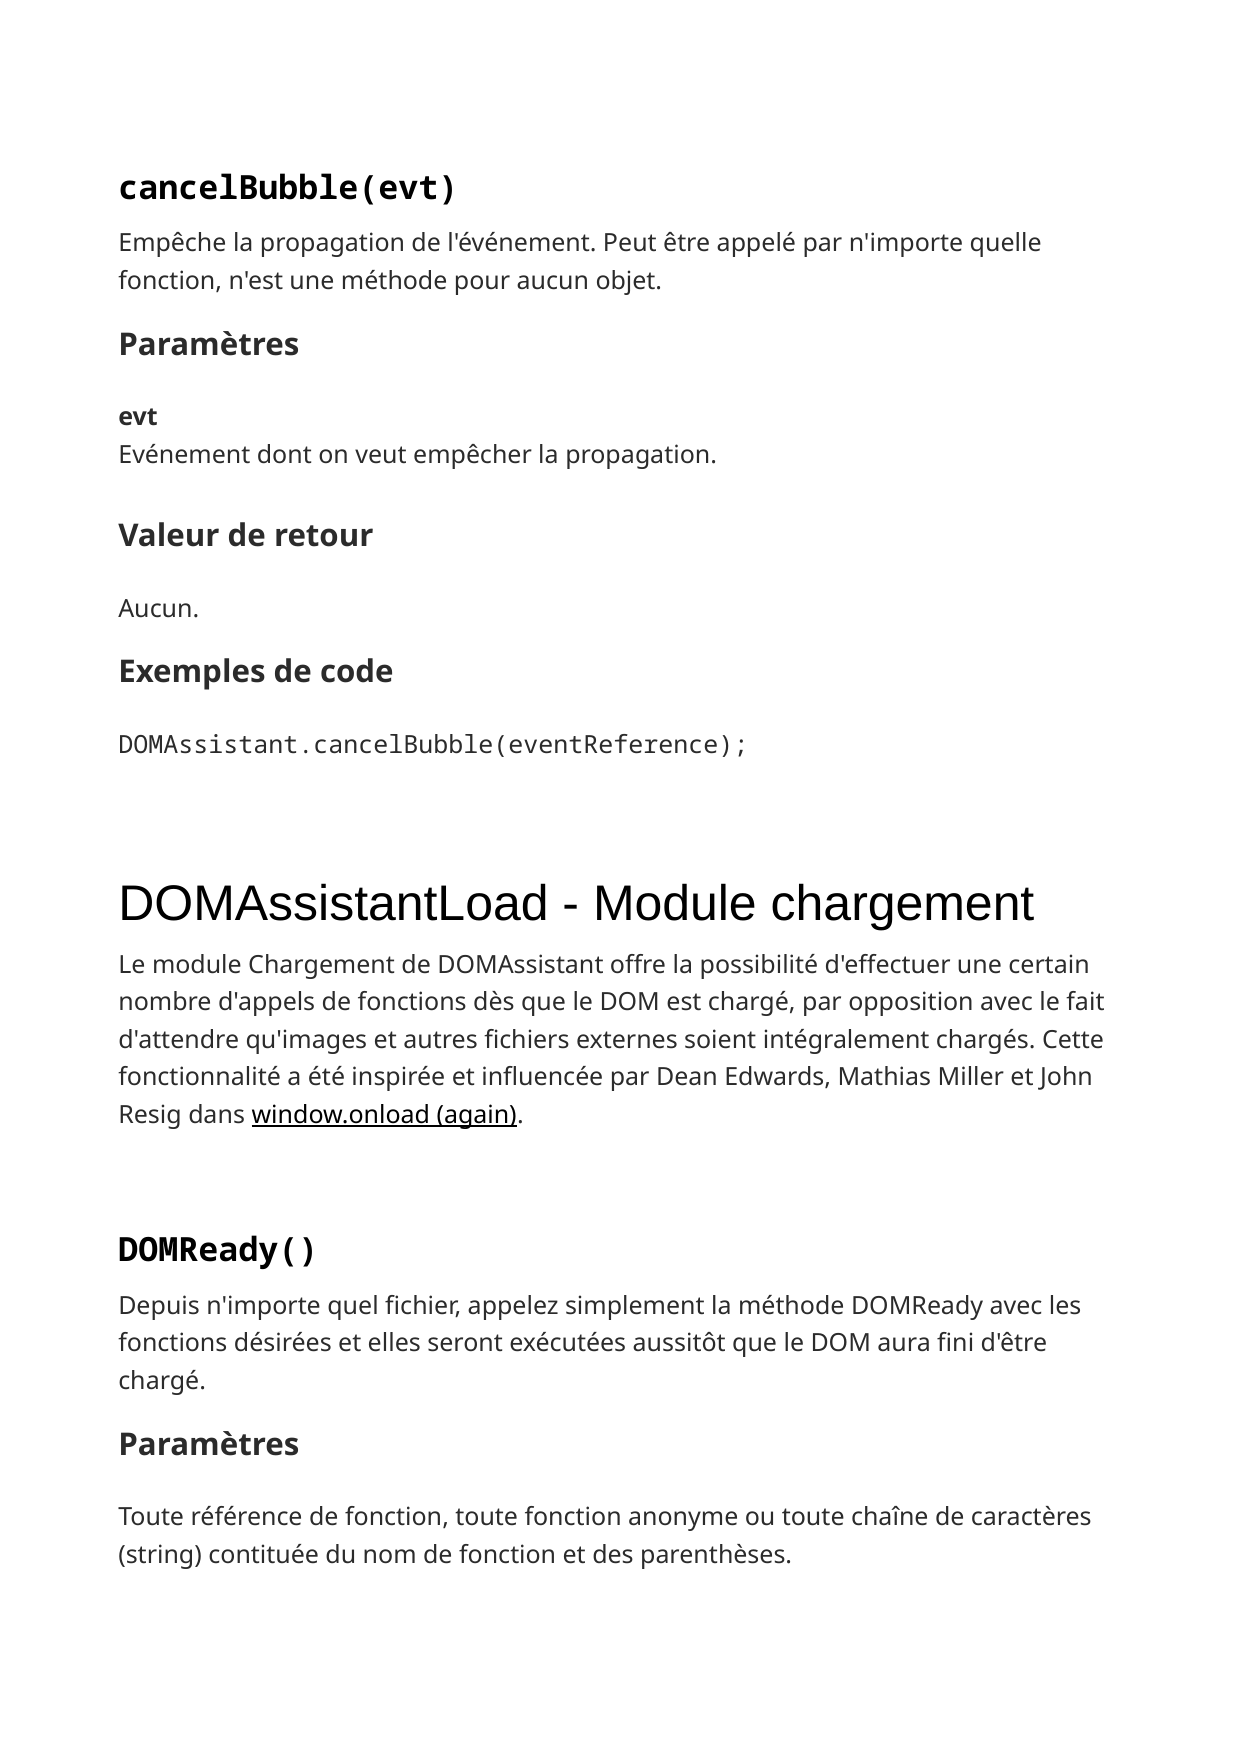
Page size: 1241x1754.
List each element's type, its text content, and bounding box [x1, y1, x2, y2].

text Empêche la propagation de l'événement. Peut être appelé par n'importe quelle fonction, n'est une méthode pour aucun objet. [118, 221, 1122, 296]
text Toute référence de fonction, toute fonction anonyme ou toute chaîne de caractères (string) contituée du nom de fonction et des parenthèses. [118, 1495, 1122, 1570]
subtitle DOMReady() [118, 1181, 1122, 1271]
text evt [118, 395, 1122, 433]
subtitle DOMAssistantLoad - Module chargement [118, 873, 1122, 931]
text Paramètres [118, 1421, 1122, 1464]
text Evénement dont on veut empêcher la propagation. [118, 433, 1122, 470]
text Depuis n'importe quel fichier, appelez simplement la méthode DOMReady avec les fonctions désirées et elles seront exécutées aussitôt que le DOM aura fini d'être chargé. [118, 1284, 1122, 1396]
text Exemples de code [118, 649, 1122, 692]
text DOMAssistant.cancelBubble(eventReference); [118, 723, 1122, 761]
text Paramètres [118, 321, 1122, 364]
text Valeur de retour [118, 470, 1122, 556]
text Aucun. [118, 587, 1122, 624]
subtitle cancelBubble(evt) [118, 118, 1122, 209]
text Le module Chargement de DOMAssistant offre la possibilité d'effectuer une certain nombre d'appels de fonctions dès que le DOM est chargé, par opposition avec le fait d'attendre qu'images et autres fichiers externes soient intégralement chargés. Cette fonctionnalité a été inspirée et influencée par Dean Edwards, Mathias Miller et John Resig dans window.onload (again). [118, 943, 1122, 1131]
